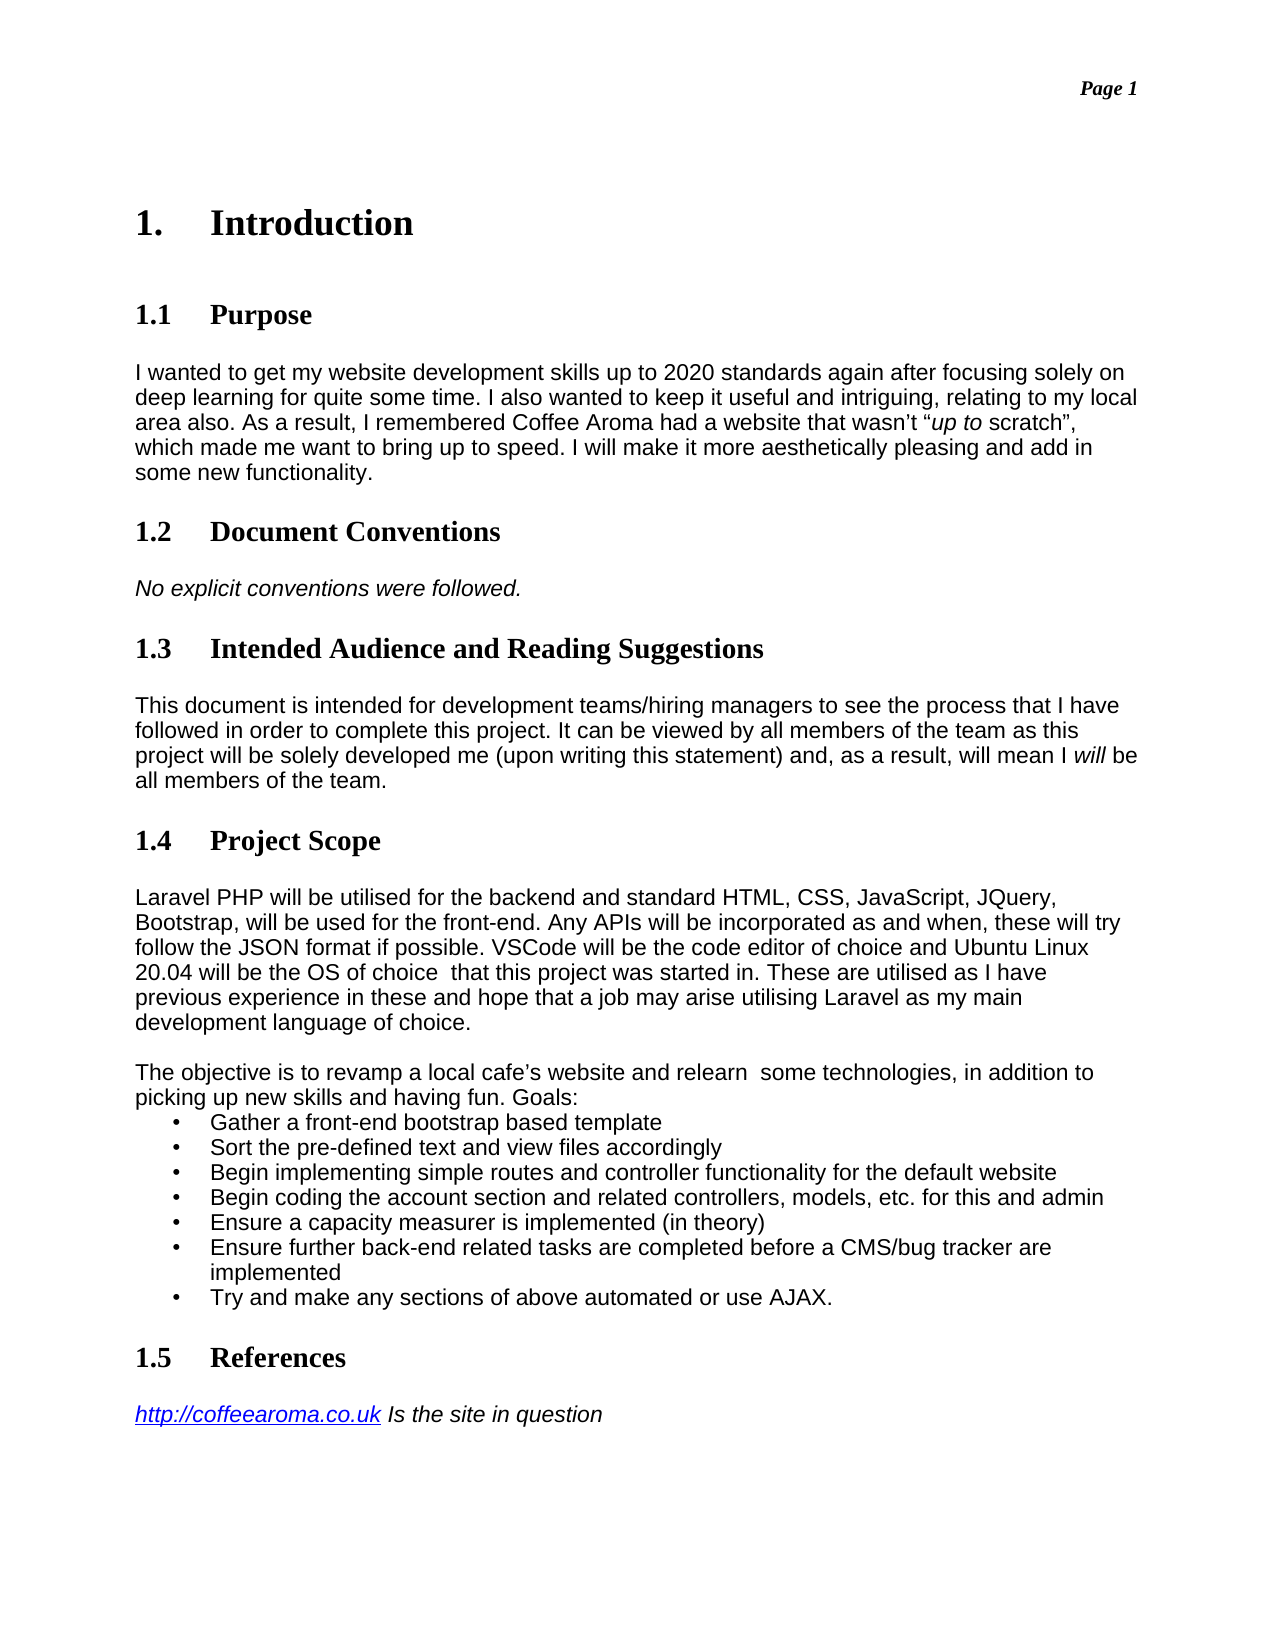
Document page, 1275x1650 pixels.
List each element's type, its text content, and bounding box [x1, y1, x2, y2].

text This document is intended for development teams/hiring managers to see the process that I have followed in order to complete this project. It can be viewed by all members of the team as this project will be solely developed me (upon writing this statement) and, as a result, will mean I will be all members of the team. [135, 694, 1140, 794]
list Begin coding the account section and related controllers, models, etc. for this and admin [172, 1186, 1140, 1211]
list Sort the pre-defined text and view files accordingly [172, 1136, 1140, 1161]
list Begin implementing simple routes and controller functionality for the default website [172, 1161, 1140, 1186]
list Ensure a capacity measurer is implemented (in theory) [172, 1211, 1140, 1236]
subtitle Introduction [135, 200, 1140, 243]
text The objective is to revamp a local cafe’s website and relearn some technologies, in addition to picking up new skills and having fun. Goals: [135, 1061, 1140, 1111]
list Gather a front-end bootstrap based template [172, 1111, 1140, 1136]
subtitle References [135, 1340, 1140, 1373]
text I wanted to get my website development skills up to 2020 standards again after focusing solely on deep learning for quite some time. I also wanted to keep it useful and intriguing, relating to my local area also. As a result, I remembered Coffee Aroma had a website that wasn’t “up to scratch”, which made me want to bring up to speed. I will make it more aesthetically pleasing and add in some new functionality. [135, 360, 1140, 485]
text No explicit conventions were followed. [135, 577, 1140, 602]
subtitle Document Conventions [135, 514, 1140, 548]
subtitle Purpose [135, 297, 1140, 331]
subtitle Intended Audience and Reading Suggestions [135, 631, 1140, 664]
list Ensure further back-end related tasks are completed before a CMS/bug tracker are implemented [172, 1236, 1140, 1286]
list Try and make any sections of above automated or use AJAX. [172, 1286, 1140, 1311]
subtitle Project Scope [135, 823, 1140, 856]
text Laravel PHP will be utilised for the backend and standard HTML, CSS, JavaScript, JQuery, Bootstrap, will be used for the front-end. Any APIs will be incorporated as and when, these will try follow the JSON format if possible. VSCode will be the code editor of choice and Ubuntu Linux 20.04 will be the OS of choice that this project was started in. These are utilised as I have previous experience in these and hope that a job may arise utilising Laravel as my main development language of choice. [135, 886, 1140, 1036]
text http://coffeearoma.co.uk Is the site in question [135, 1402, 1140, 1427]
